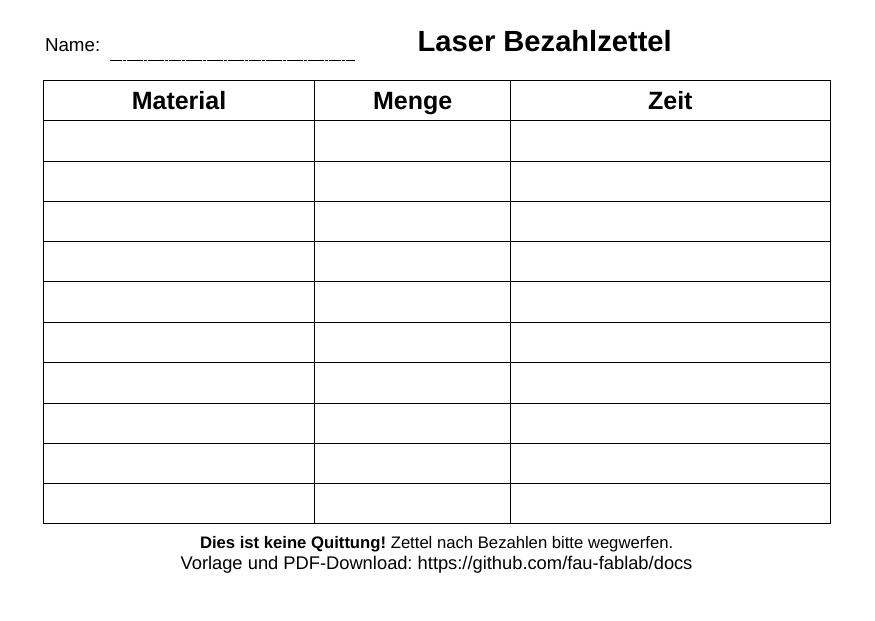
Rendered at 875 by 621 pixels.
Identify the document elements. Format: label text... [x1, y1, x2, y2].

table_cell [511, 323, 830, 362]
table_cell [315, 444, 510, 483]
text Dies ist keine Quittung! Zettel nach Bezahlen bitte wegwerfen. [43, 533, 829, 552]
table_cell [315, 404, 510, 443]
table_cell [44, 323, 314, 362]
text Name: Laser Bezahlzettel [43, 16, 829, 61]
table_cell [511, 242, 830, 281]
table_cell [315, 282, 510, 322]
table_cell [511, 202, 830, 241]
table_cell [44, 363, 314, 402]
table_cell [315, 121, 510, 161]
table_header Menge [315, 81, 510, 120]
table_cell [44, 444, 314, 483]
table_cell [44, 404, 314, 443]
text Vorlage und PDF-Download: https://github.com/fau-fablab/docs [43, 552, 829, 573]
table_cell [315, 363, 510, 402]
table_cell [315, 162, 510, 201]
table_cell [315, 242, 510, 281]
table_cell [511, 484, 830, 523]
table_cell [44, 202, 314, 241]
table_header Material [44, 81, 314, 120]
table_cell [44, 162, 314, 201]
table_cell [315, 484, 510, 523]
table_cell [315, 202, 510, 241]
table_cell [511, 282, 830, 322]
table_header Zeit [511, 81, 830, 120]
table_cell [511, 162, 830, 201]
table_cell [44, 484, 314, 523]
table_cell [44, 282, 314, 322]
table_cell [44, 121, 314, 161]
table_cell [315, 323, 510, 362]
table_cell [511, 363, 830, 402]
table_cell [511, 444, 830, 483]
table_cell [44, 242, 314, 281]
table_cell [511, 404, 830, 443]
table_cell [511, 121, 830, 161]
